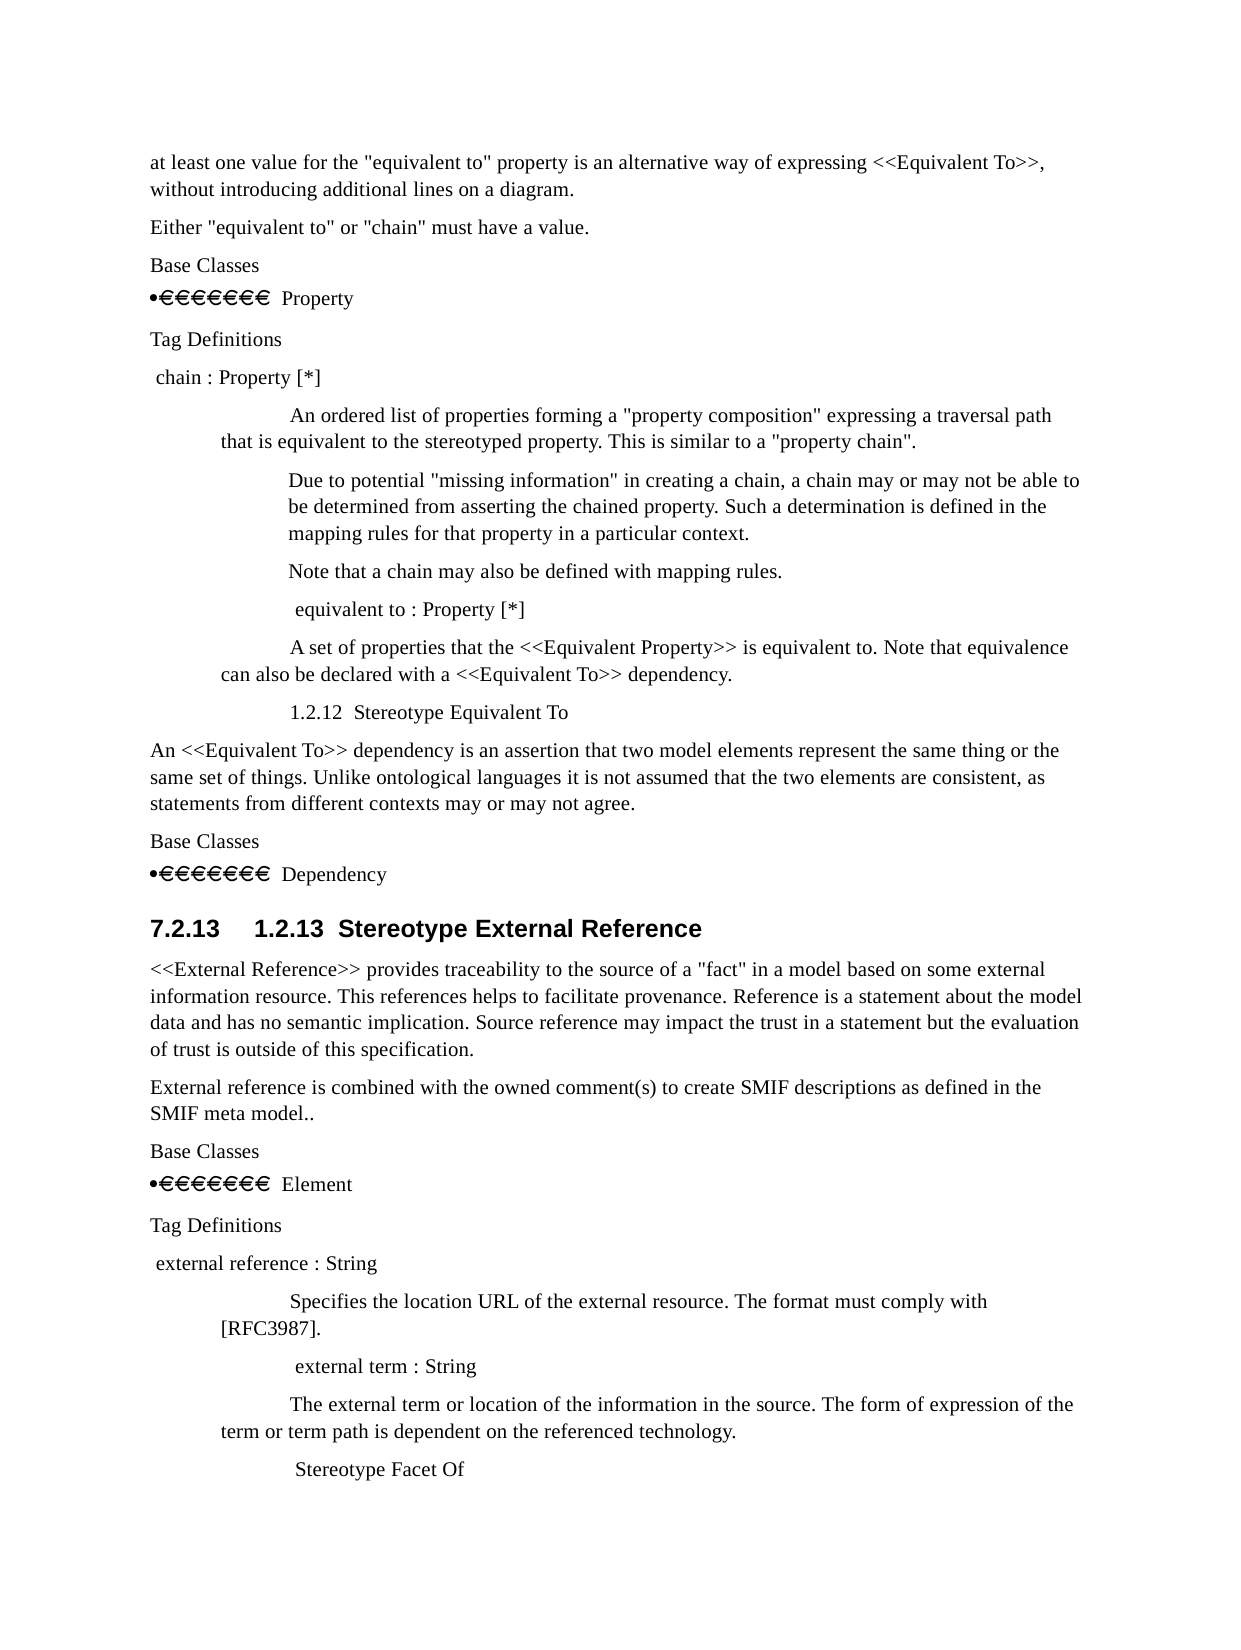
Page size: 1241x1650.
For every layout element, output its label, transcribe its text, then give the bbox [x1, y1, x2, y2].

text Stereotype Facet Of [221, 1457, 1090, 1481]
text · Property [150, 285, 1090, 309]
subtitle 1.2.13 Stereotype External Reference [150, 913, 1090, 942]
text Base Classes [150, 1139, 1090, 1163]
text 1.2.12 Stereotype Equivalent To [221, 700, 1090, 724]
text Note that a chain may also be defined with mapping rules. [288, 559, 1090, 583]
text External reference is combined with the owned comment(s) to create SMIF descriptions as defined in the SMIF meta model.. [150, 1075, 1090, 1125]
text Tag Definitions [150, 1213, 1090, 1237]
text <<External Reference>> provides traceability to the source of a "fact" in a model based on some external information resource. This references helps to facilitate provenance. Reference is a statement about the model data and has no semantic implication. Source reference may impact the trust in a statement but the evaluation of trust is outside of this specification. [150, 957, 1090, 1061]
text Due to potential "missing information" in creating a chain, a chain may or may not be able to be determined from asserting the chained property. Such a determination is defined in the mapping rules for that property in a particular context. [288, 467, 1090, 544]
text An ordered list of properties forming a "property composition" expressing a traversal path that is equivalent to the stereotyped property. This is similar to a "property chain". [221, 403, 1090, 453]
text Tag Definitions [150, 326, 1090, 350]
text · Dependency [150, 862, 1090, 886]
text An <<Equivalent To>> dependency is an assertion that two model elements represent the same thing or the same set of things. Unlike ontological languages it is not assumed that the two elements are consistent, as statements from different contexts may or may not agree. [150, 738, 1090, 815]
text external reference : String [150, 1251, 1090, 1275]
text Either "equivalent to" or "chain" must have a value. [150, 215, 1090, 239]
text at least one value for the "equivalent to" property is an alternative way of expressing <<Equivalent To>>, without introducing additional lines on a diagram. [150, 150, 1090, 201]
text equivalent to : Property [*] [221, 597, 1090, 621]
text · Element [150, 1172, 1090, 1196]
text Specifies the location URL of the external resource. The format must comply with [RFC3987]. [221, 1289, 1090, 1340]
text Base Classes [150, 829, 1090, 853]
text The external term or location of the information in the source. The form of expression of the term or term path is dependent on the referenced technology. [221, 1392, 1090, 1443]
text external term : String [221, 1354, 1090, 1378]
text chain : Property [*] [150, 364, 1090, 389]
text A set of properties that the <<Equivalent Property>> is equivalent to. Note that equivalence can also be declared with a <<Equivalent To>> dependency. [221, 635, 1090, 686]
text Base Classes [150, 253, 1090, 277]
